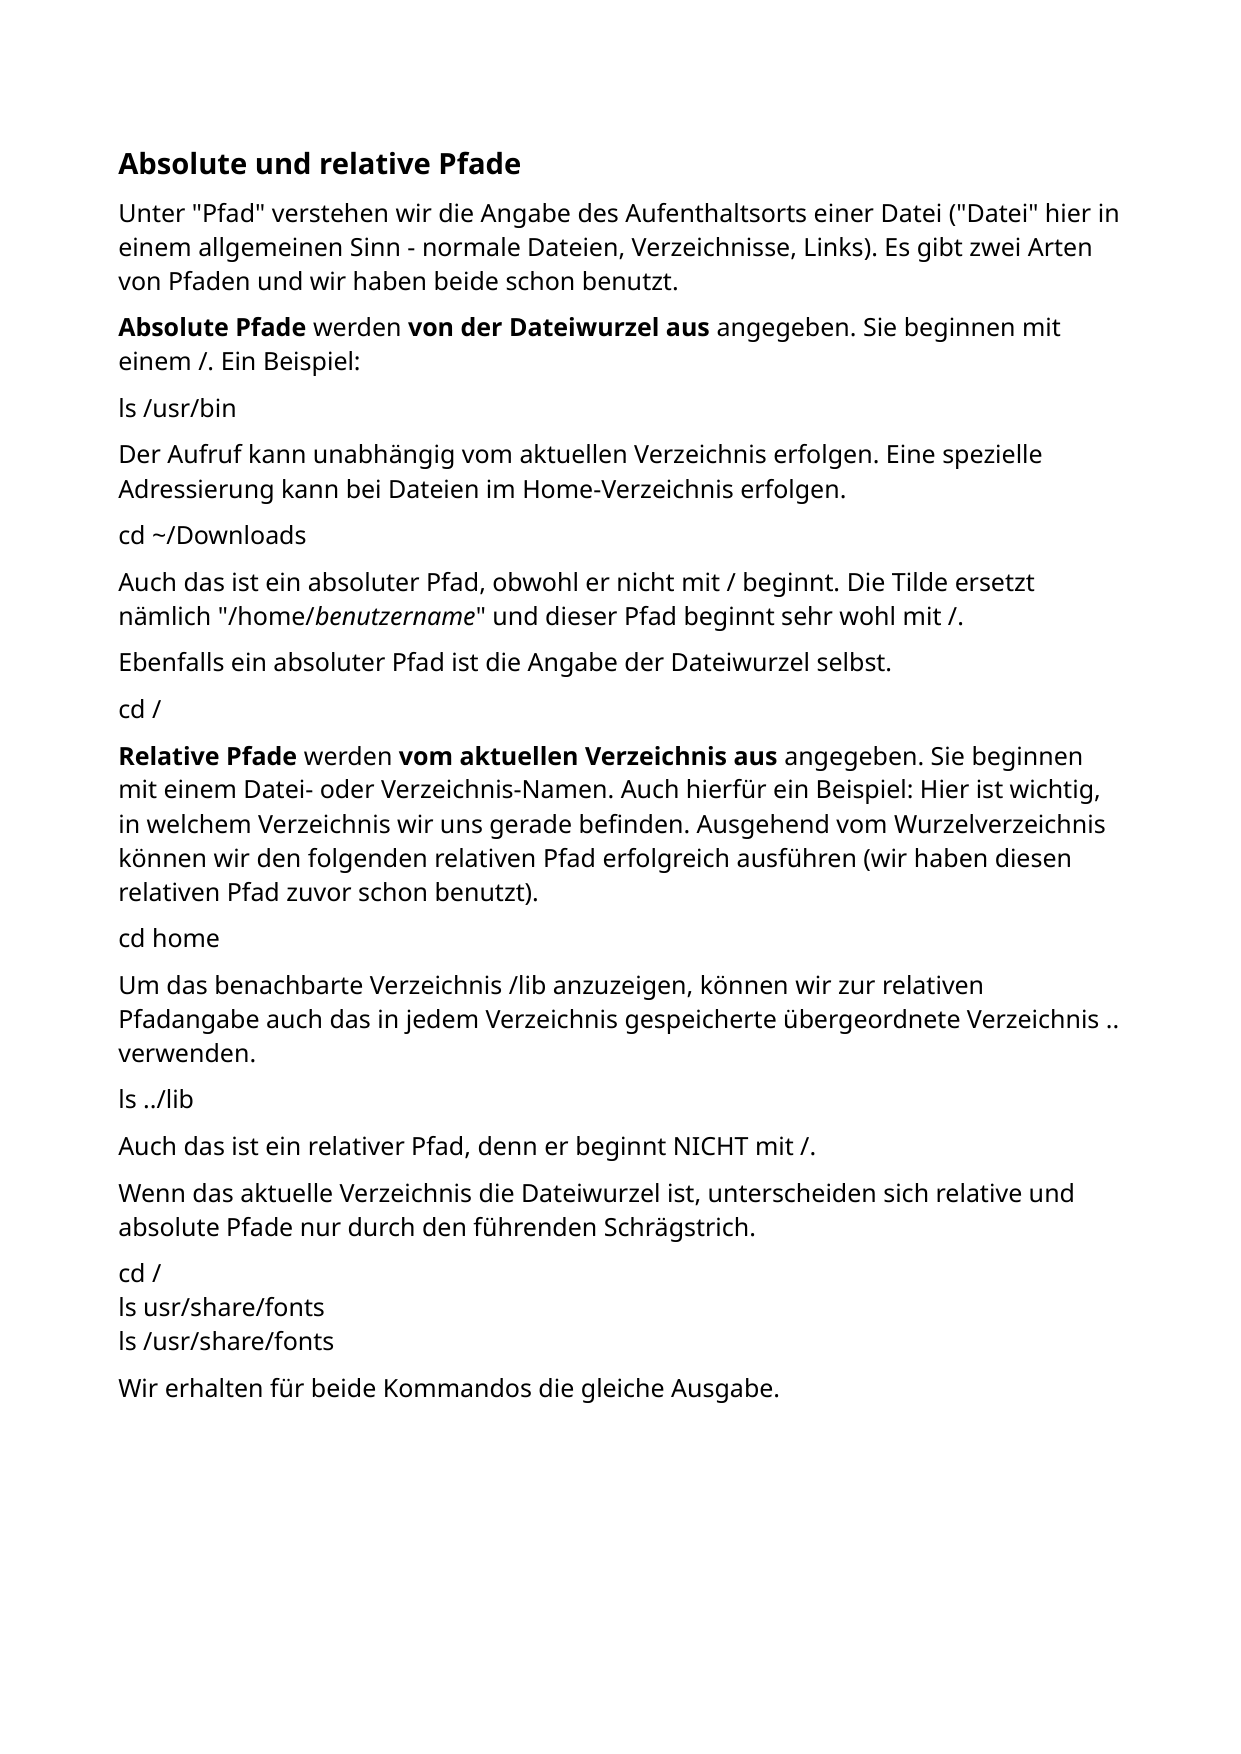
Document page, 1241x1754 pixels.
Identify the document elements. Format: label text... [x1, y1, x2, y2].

subtitle Absolute und relative Pfade [118, 143, 1122, 183]
text cd / ls usr/share/fonts ls /usr/share/fonts [118, 1256, 1122, 1358]
text Wenn das aktuelle Verzeichnis die Dateiwurzel ist, unterscheiden sich relative und absolute Pfade nur durch den führenden Schrägstrich. [118, 1175, 1122, 1243]
text Der Aufruf kann unabhängig vom aktuellen Verzeichnis erfolgen. Eine spezielle Adressierung kann bei Dateien im Home-Verzeichnis erfolgen. [118, 437, 1122, 505]
text cd ~/Downloads [118, 518, 1122, 552]
text Unter "Pfad" verstehen wir die Angabe des Aufenthaltsorts einer Datei ("Datei" hier in einem allgemeinen Sinn - normale Dateien, Verzeichnisse, Links). Es gibt zwei Arten von Pfaden und wir haben beide schon benutzt. [118, 195, 1122, 297]
text ls /usr/bin [118, 391, 1122, 425]
text Absolute Pfade werden von der Dateiwurzel aus angegeben. Sie beginnen mit einem /. Ein Beispiel: [118, 310, 1122, 378]
text Wir erhalten für beide Kommandos die gleiche Ausgabe. [118, 1371, 1122, 1405]
text Ebenfalls ein absoluter Pfad ist die Angabe der Dateiwurzel selbst. [118, 645, 1122, 679]
text cd home [118, 921, 1122, 955]
text Um das benachbarte Verzeichnis /lib anzuzeigen, können wir zur relativen Pfadangabe auch das in jedem Verzeichnis gespeicherte übergeordnete Verzeichnis .. verwenden. [118, 967, 1122, 1070]
text Relative Pfade werden vom aktuellen Verzeichnis aus angegeben. Sie beginnen mit einem Datei- oder Verzeichnis-Namen. Auch hierfür ein Beispiel: Hier ist wichtig, in welchem Verzeichnis wir uns gerade befinden. Ausgehend vom Wurzelverzeichnis können wir den folgenden relativen Pfad erfolgreich ausführen (wir haben diesen relativen Pfad zuvor schon benutzt). [118, 738, 1122, 908]
text Auch das ist ein absoluter Pfad, obwohl er nicht mit / beginnt. Die Tilde ersetzt nämlich "/home/benutzername" und dieser Pfad beginnt sehr wohl mit /. [118, 564, 1122, 632]
text ls ../lib [118, 1082, 1122, 1116]
text Auch das ist ein relativer Pfad, denn er beginnt NICHT mit /. [118, 1129, 1122, 1163]
text cd / [118, 692, 1122, 726]
